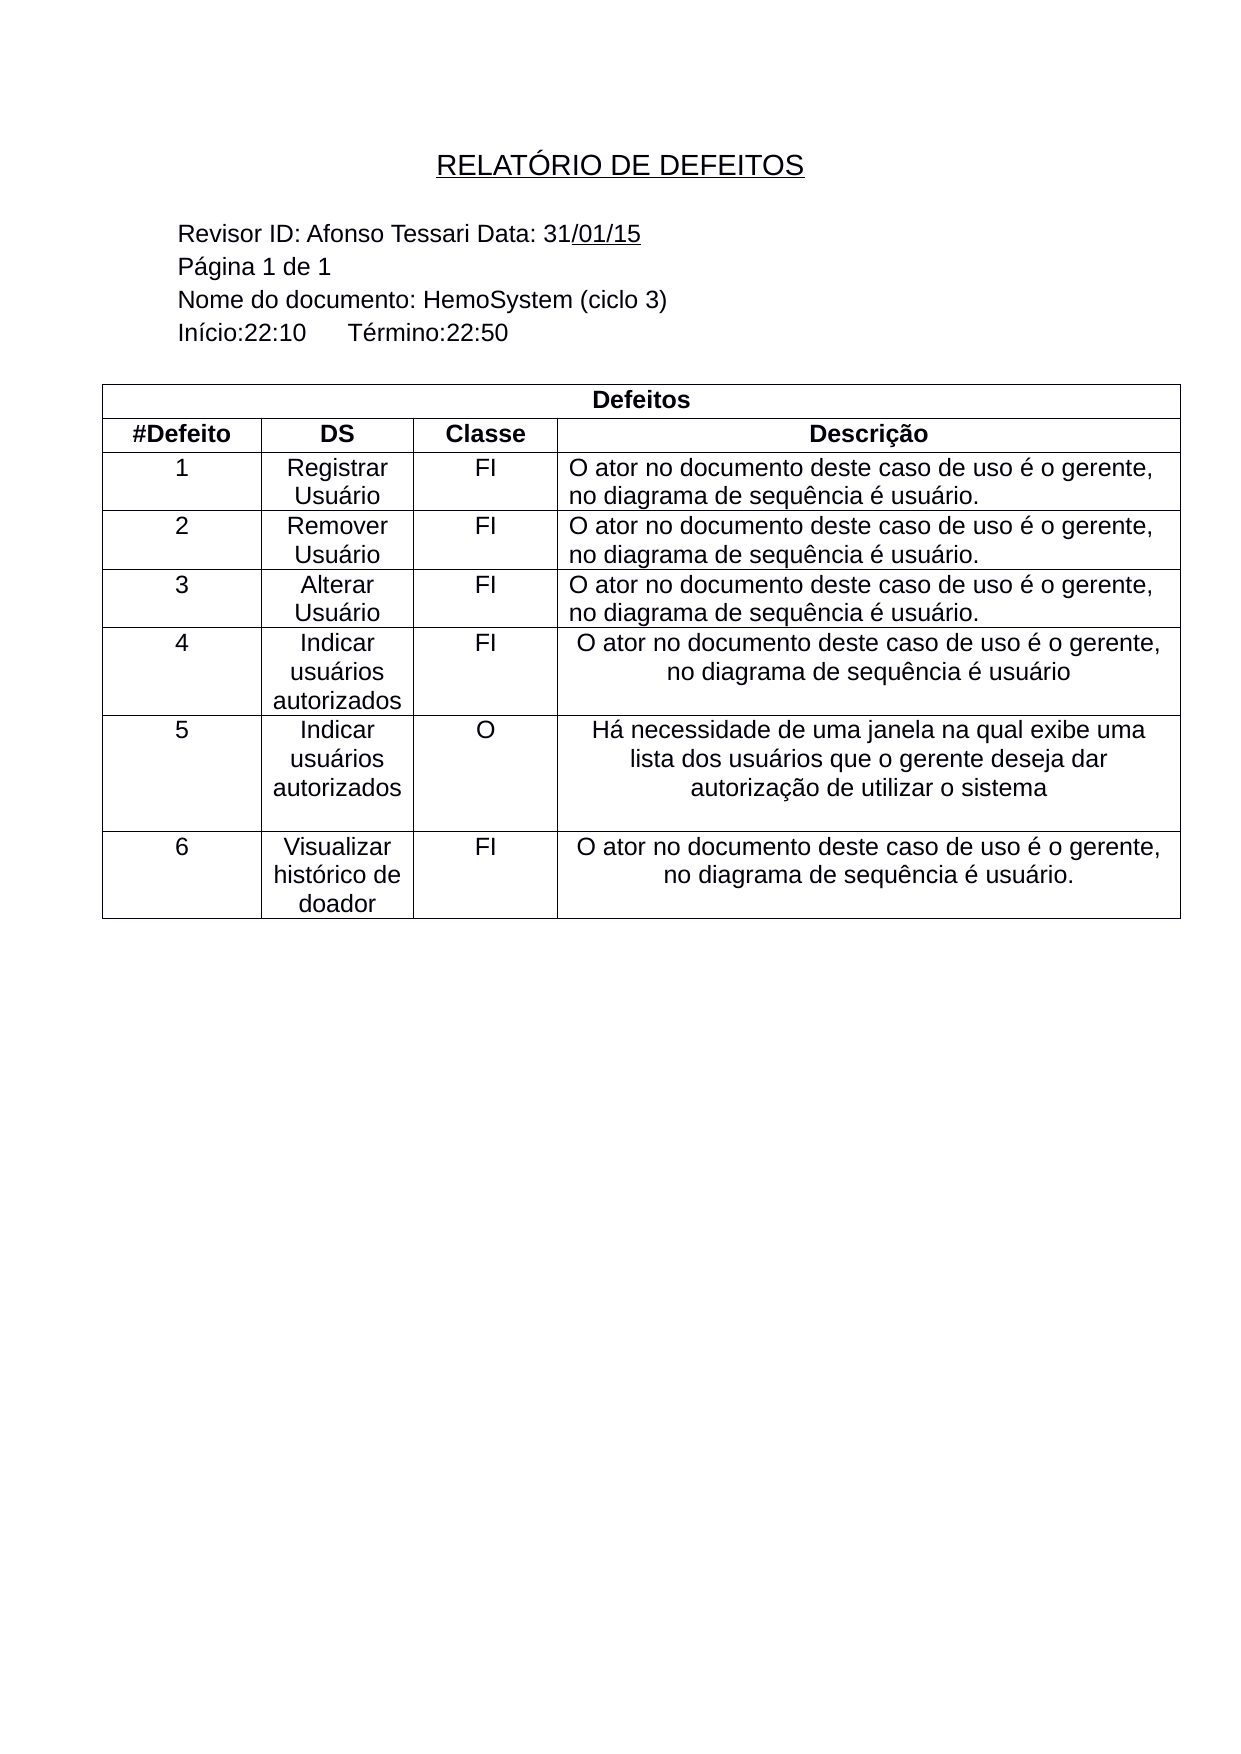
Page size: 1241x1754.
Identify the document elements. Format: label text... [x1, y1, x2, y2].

table_cell Descrição [558, 419, 1180, 452]
table_cell O ator no documento deste caso de uso é o gerente, no diagrama de sequência é usuário. [558, 453, 1180, 510]
table_cell [414, 802, 557, 831]
table_cell 1 [103, 453, 261, 510]
table_cell Indicar usuários autorizados [262, 628, 413, 714]
table_cell Indicar usuários autorizados [262, 716, 413, 802]
table_cell 4 [103, 628, 261, 714]
table_cell [103, 802, 261, 831]
table_cell Classe [414, 419, 557, 452]
table_cell Registrar Usuário [262, 453, 413, 510]
table_cell Remover Usuário [262, 511, 413, 569]
table_cell FI [414, 832, 557, 918]
table_cell 5 [103, 716, 261, 802]
text Revisor ID: Afonso Tessari Data: 31/01/15 [177, 219, 1063, 248]
table_cell O [414, 716, 557, 802]
table_cell #Defeito [103, 419, 261, 452]
table_cell 6 [103, 832, 261, 918]
table_cell FI [414, 628, 557, 714]
text Nome do documento: HemoSystem (ciclo 3) [177, 285, 1063, 314]
table_cell 2 [103, 511, 261, 569]
table_cell O ator no documento deste caso de uso é o gerente, no diagrama de sequência é usuário. [558, 570, 1180, 627]
table_cell FI [414, 453, 557, 510]
table_cell [558, 802, 1180, 831]
text RELATÓRIO DE DEFEITOS [177, 148, 1063, 181]
table_cell 3 [103, 570, 261, 627]
text Início:22:10 Término:22:50 [177, 318, 1063, 347]
table_cell Alterar Usuário [262, 570, 413, 627]
table_cell Há necessidade de uma janela na qual exibe uma lista dos usuários que o gerente deseja dar autorização de utilizar o sistema [558, 716, 1180, 802]
table_cell O ator no documento deste caso de uso é o gerente, no diagrama de sequência é usuário. [558, 832, 1180, 918]
table_cell DS [262, 419, 413, 452]
table_cell O ator no documento deste caso de uso é o gerente, no diagrama de sequência é usuário [558, 628, 1180, 714]
table_cell FI [414, 570, 557, 627]
text Página 1 de 1 [177, 252, 1063, 281]
table_cell FI [414, 511, 557, 569]
table_cell Visualizar histórico de doador [262, 832, 413, 918]
table_cell O ator no documento deste caso de uso é o gerente, no diagrama de sequência é usuário. [558, 511, 1180, 569]
table_cell [262, 802, 413, 831]
table_header Defeitos [103, 385, 1180, 418]
